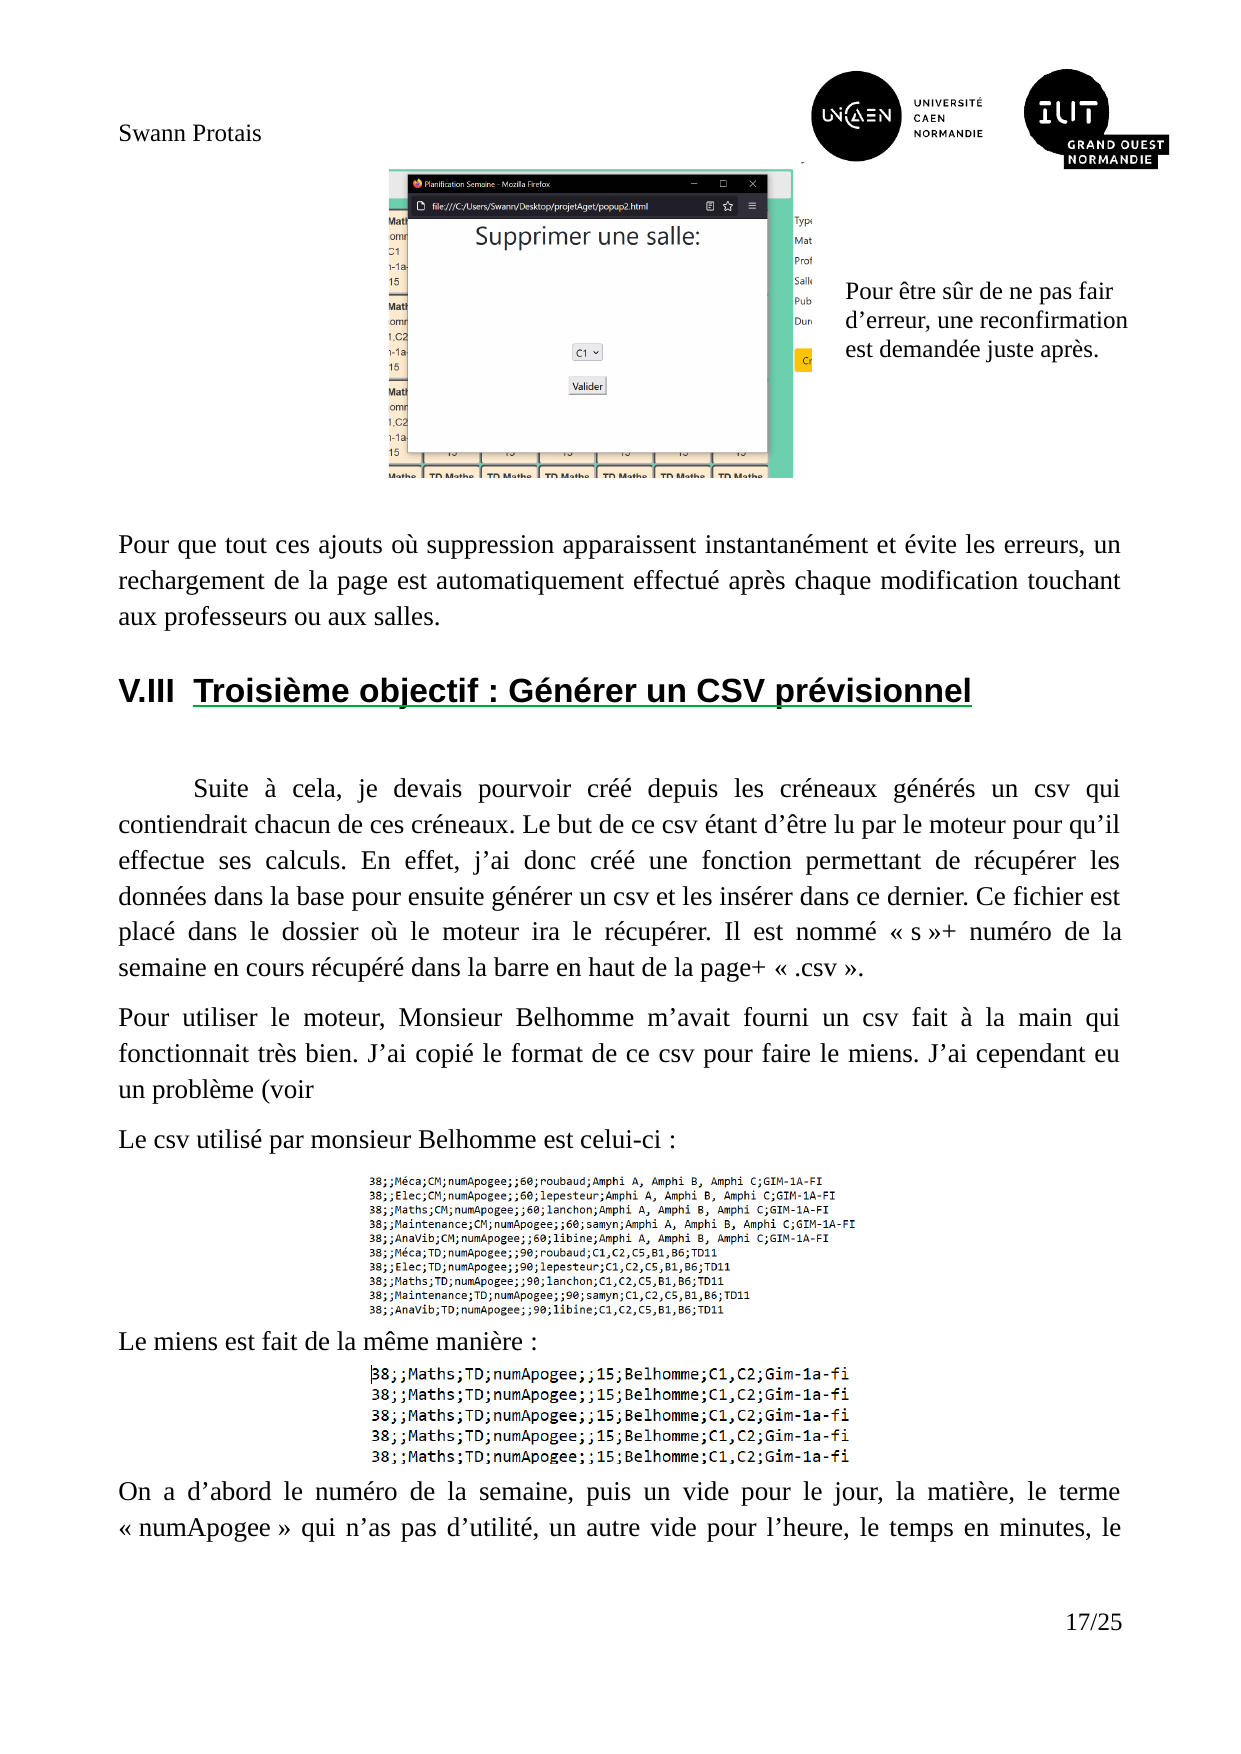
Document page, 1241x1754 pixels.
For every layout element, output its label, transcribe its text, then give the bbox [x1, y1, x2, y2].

picture [369, 1365, 914, 1464]
text Le miens est fait de la même manière : [118, 1324, 1122, 1356]
text Suite à cela, je devais pourvoir créé depuis les créneaux générés un csv qui contiendrait chacun de ces créneaux. Le but de ce csv étant d’être lu par le moteur pour qu’il effectue ses calculs. En effet, j’ai donc créé une fonction permettant de récupérer les données dans la base pour ensuite générer un csv et les insérer dans ce dernier. Ce fichier est placé dans le dossier où le moteur ira le récupérer. Il est nommé « s »+ numéro de la semaine en cours récupéré dans la barre en haut de la page+ « .csv ». [118, 773, 1122, 982]
picture [1001, 67, 1194, 175]
text On a d’abord le numéro de la semaine, puis un vide pour le jour, la matière, le terme « numApogee » qui n’as pas d’utilité, un autre vide pour l’heure, le temps en minutes, le [118, 1476, 1122, 1542]
picture [368, 1175, 864, 1317]
picture [388, 58, 993, 478]
text Le csv utilisé par monsieur Belhomme est celui-ci : [118, 1123, 1122, 1154]
text Pour que tout ces ajouts où suppression apparaissent instantanément et évite les erreurs, un rechargement de la page est automatiquement effectué après chaque modification touchant aux professeurs ou aux salles. [118, 528, 1122, 631]
subtitle Troisième objectif : Générer un CSV prévisionnel [118, 671, 1122, 710]
text Pour utiliser le moteur, Monsieur Belhomme m’avait fourni un csv fait à la main qui fonctionnait très bien. J’ai copié le format de ce csv pour faire le miens. J’ai cependant eu un problème (voir [118, 1002, 1122, 1104]
